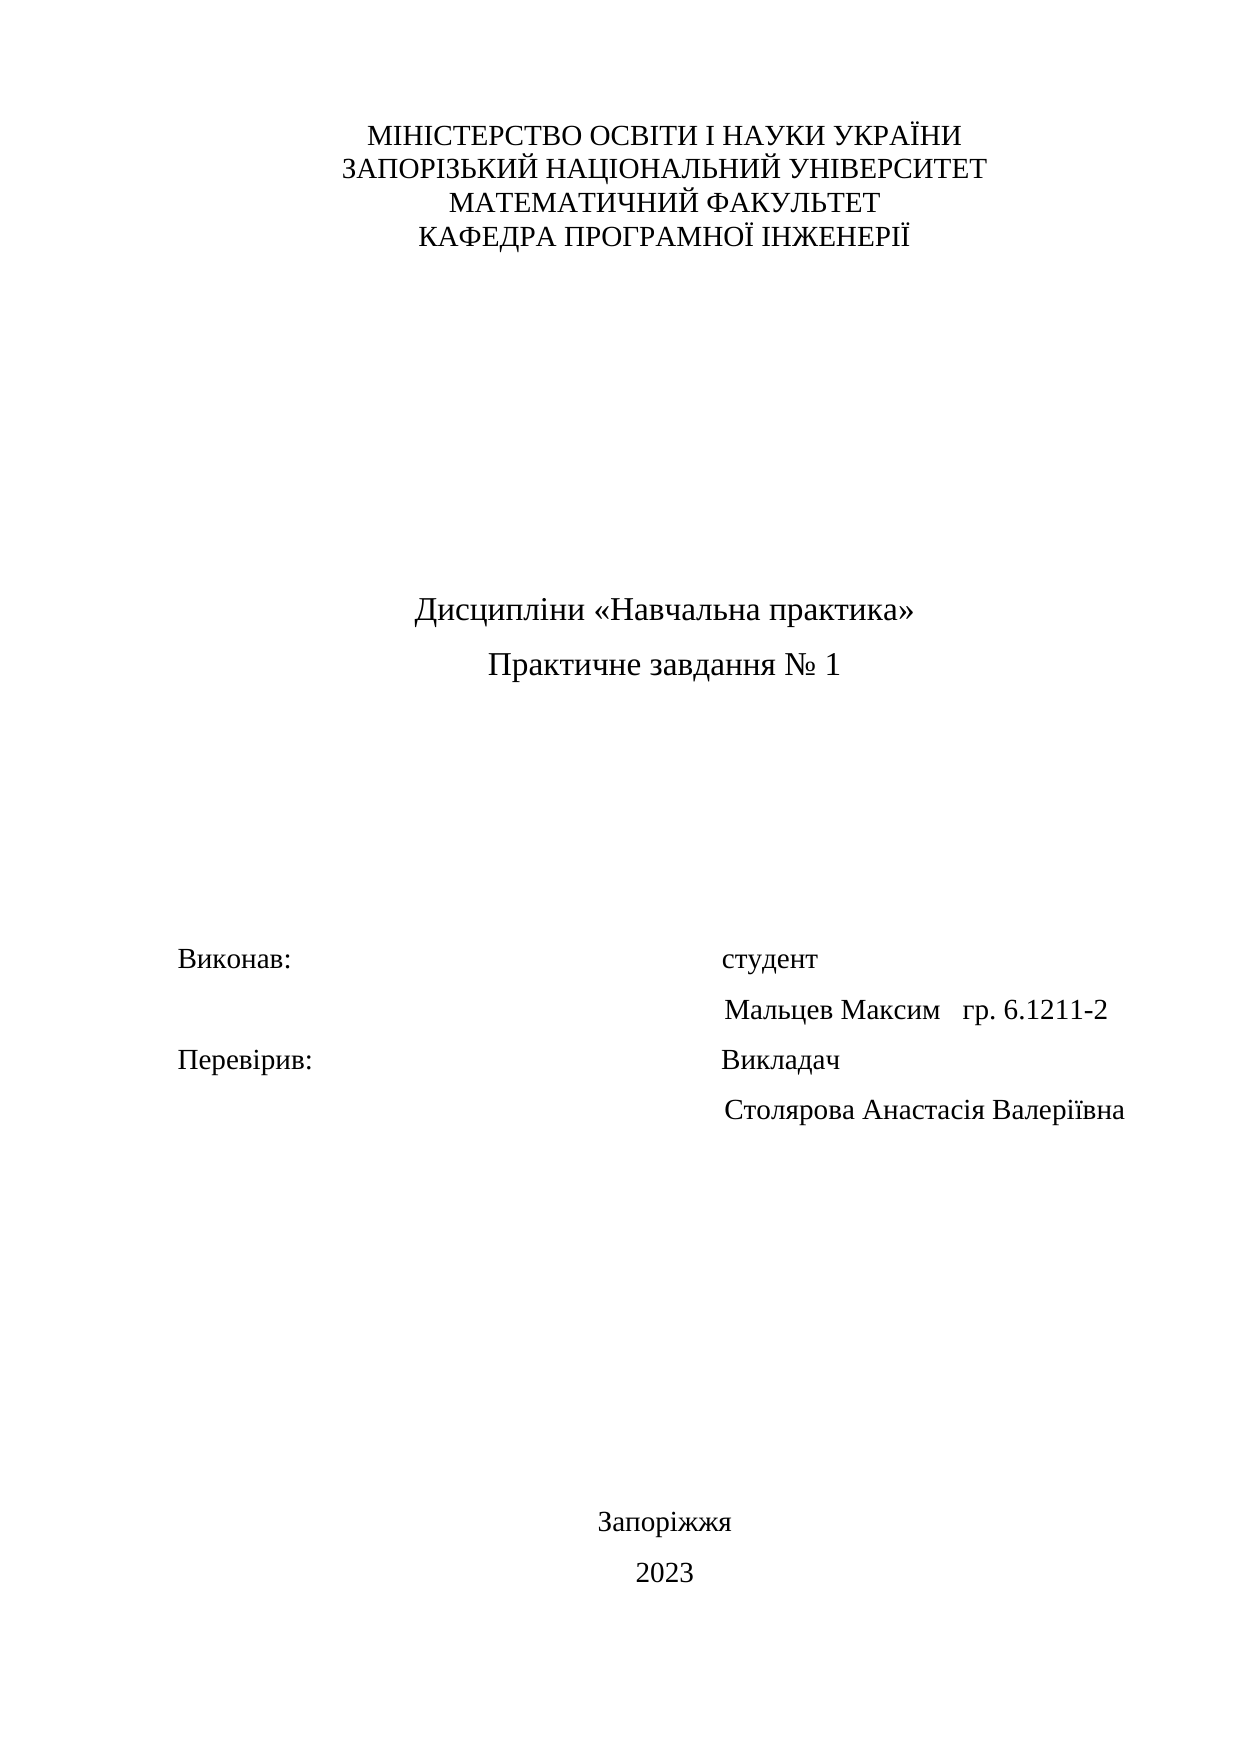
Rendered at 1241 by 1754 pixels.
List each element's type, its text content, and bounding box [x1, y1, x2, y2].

text Столярова Анастасія Валеріївна [177, 1092, 1152, 1126]
text МІНІСТЕРСТВО ОСВІТИ І НАУКИ УКРАЇНИ [177, 118, 1152, 152]
text МАТЕМАТИЧНИЙ ФАКУЛЬТЕТ [177, 185, 1152, 219]
text ЗАПОРІЗЬКИЙ НАЦІОНАЛЬНИЙ УНІВЕРСИТЕТ [177, 152, 1152, 185]
text Практичне завдання № 1 [177, 644, 1152, 682]
text 2023 [177, 1555, 1152, 1588]
text Мальцев Максим гр. 6.1211-2 [177, 992, 1152, 1025]
text Запоріжжя [177, 1504, 1152, 1538]
text Дисципліни «Навчальна практика» [177, 589, 1152, 627]
text Виконав: студент [177, 942, 1152, 975]
text КАФЕДРА ПРОГРАМНОЇ ІНЖЕНЕРІЇ [177, 219, 1152, 252]
text Перевірив: Викладач [177, 1042, 1152, 1076]
